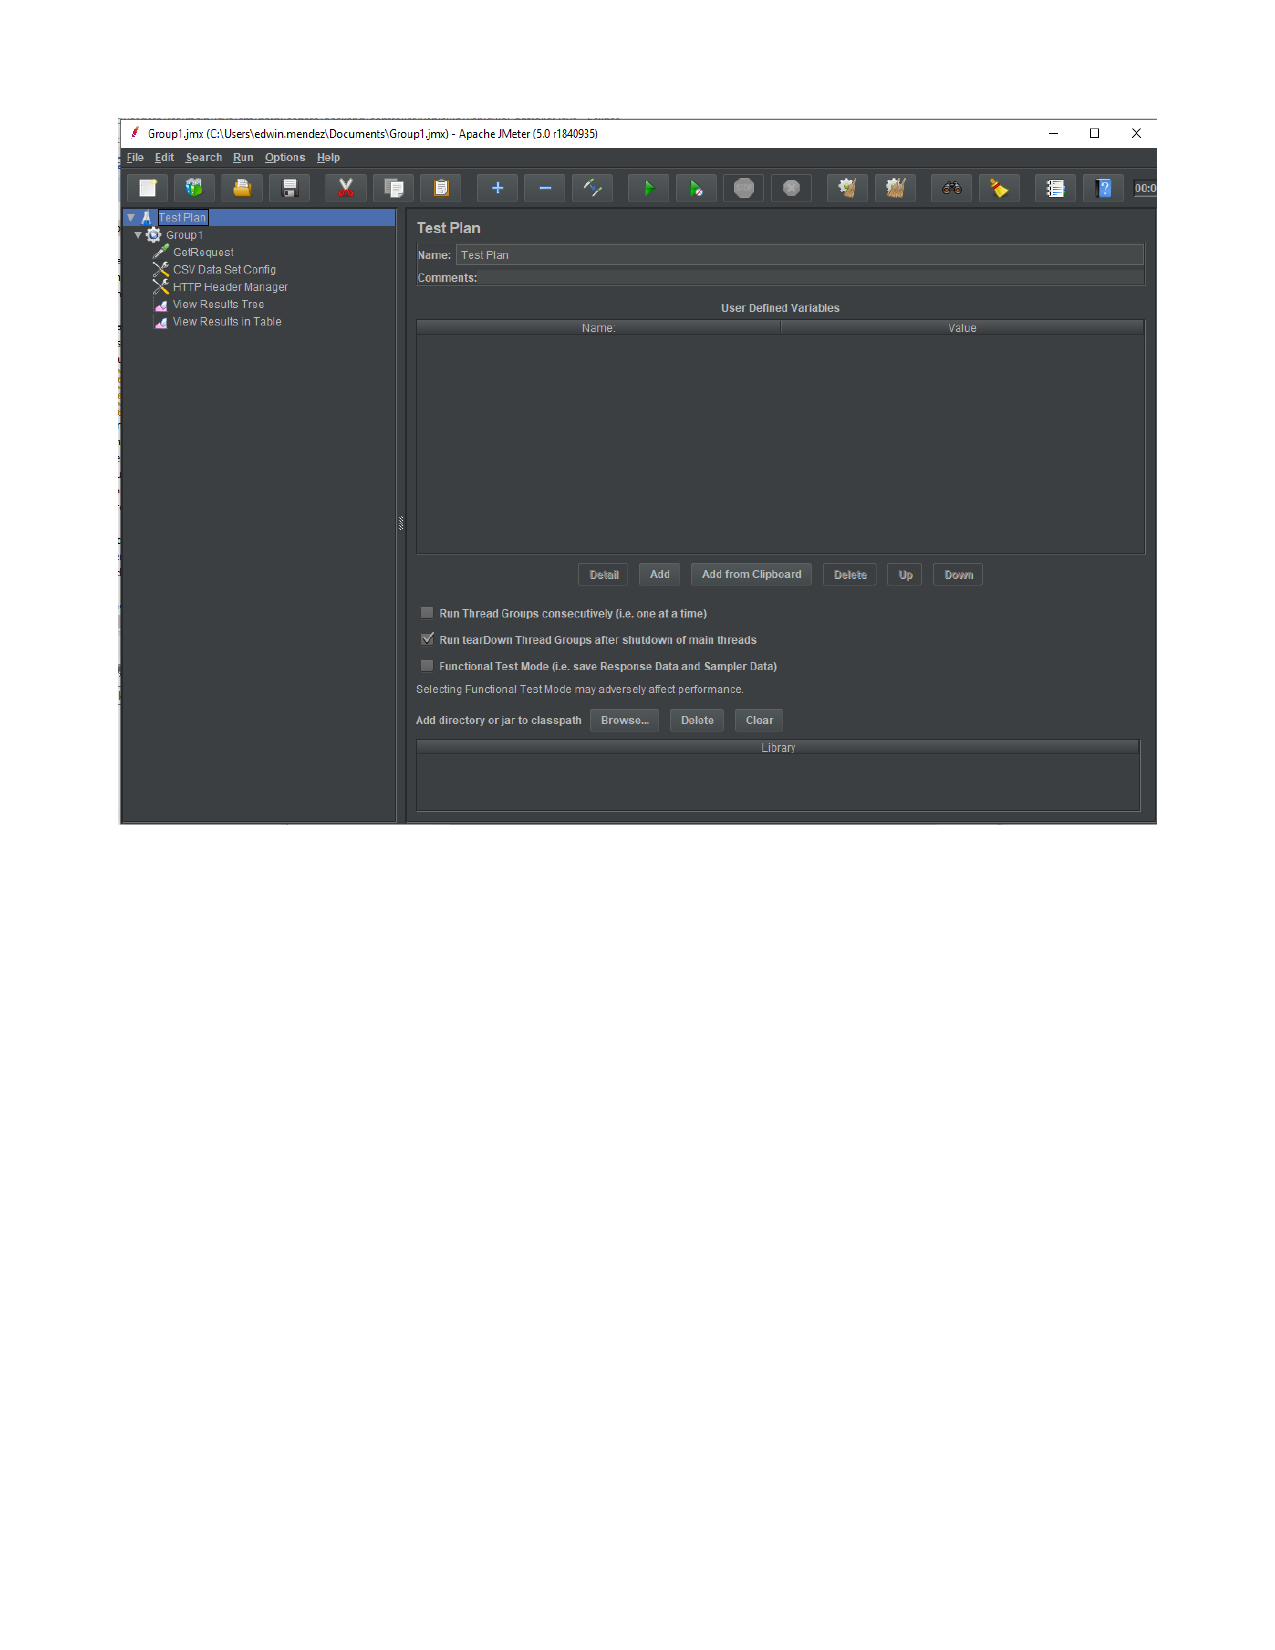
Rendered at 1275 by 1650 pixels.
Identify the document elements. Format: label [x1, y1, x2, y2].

picture [118, 118, 1157, 825]
